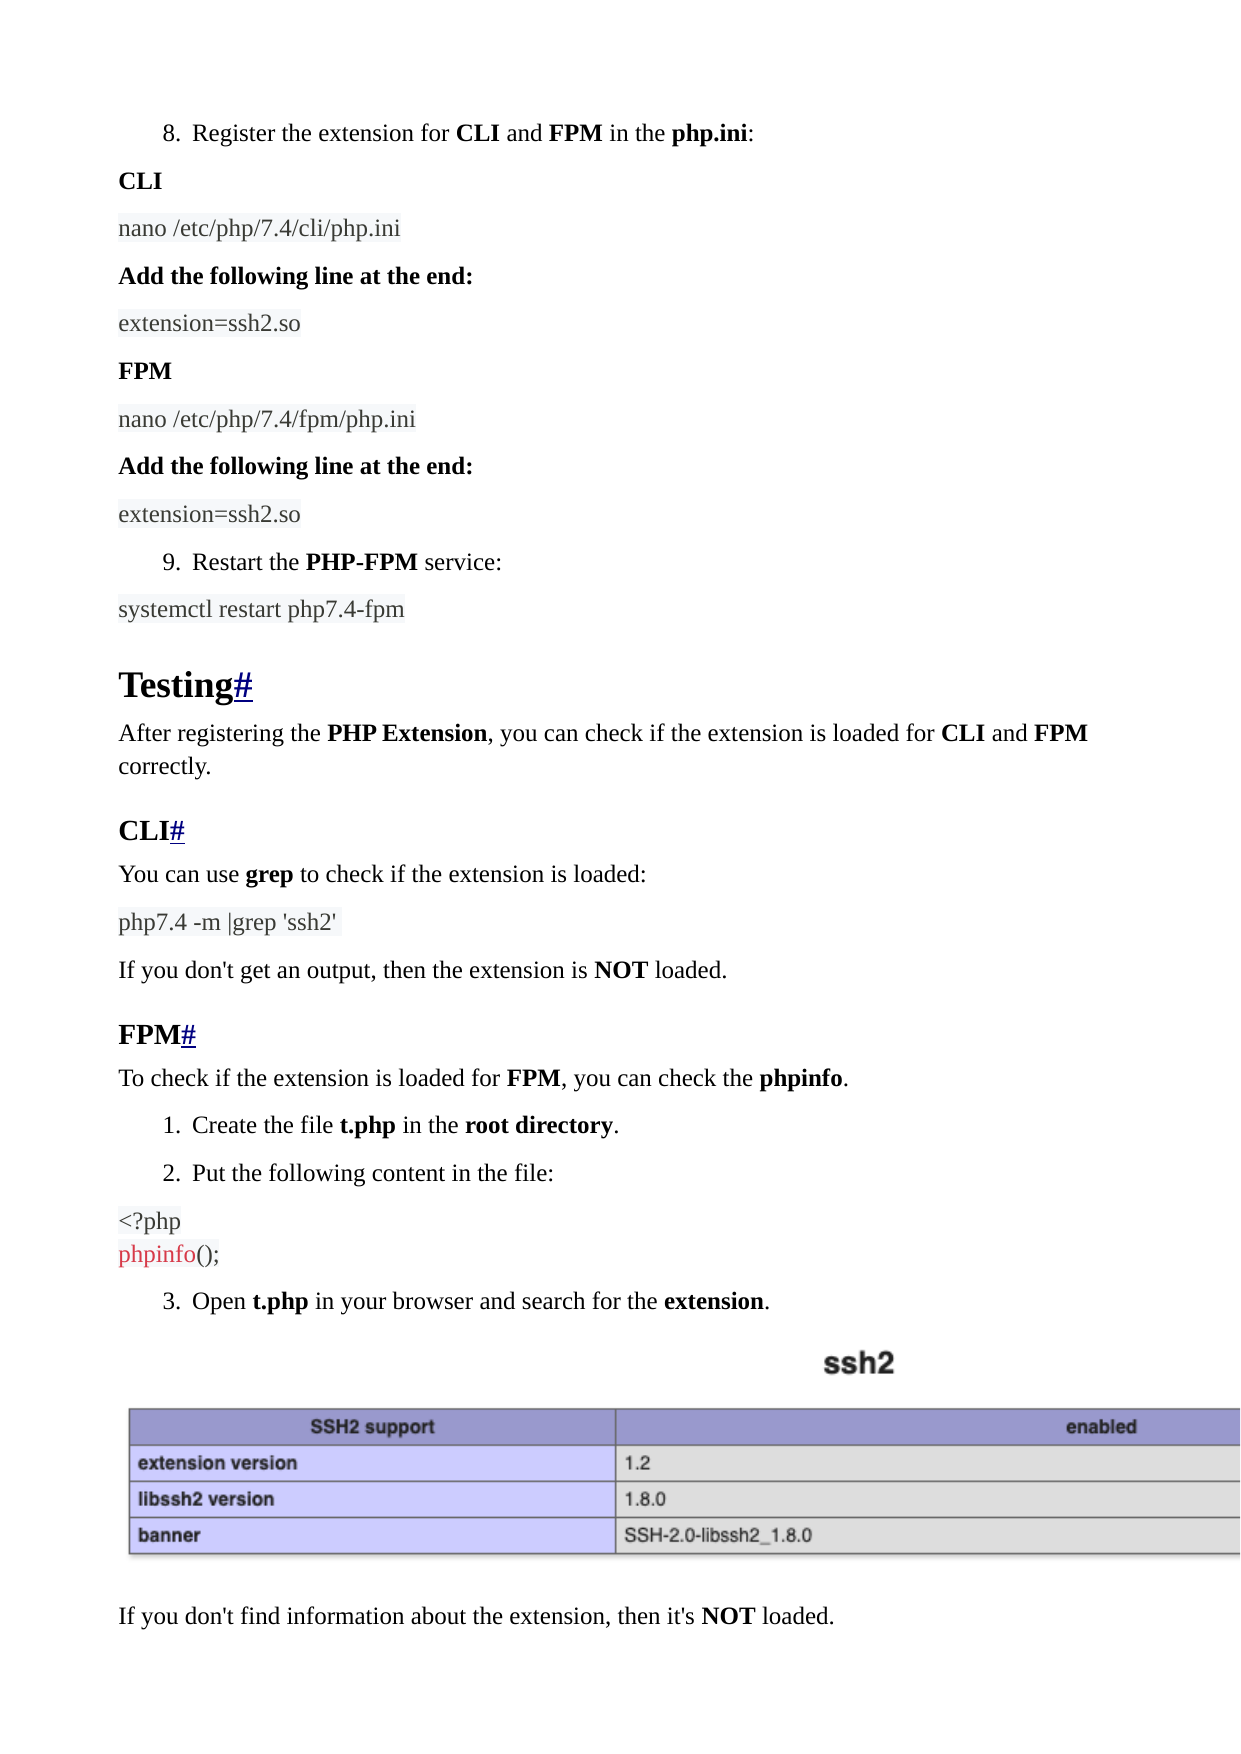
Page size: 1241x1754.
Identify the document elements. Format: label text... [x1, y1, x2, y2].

text CLI [118, 166, 1122, 194]
subtitle FPM# [118, 1017, 1122, 1050]
text extension=ssh2.so [118, 499, 1122, 528]
text To check if the extension is loaded for FPM, you can check the phpinfo. [118, 1063, 1122, 1092]
picture [118, 1333, 1241, 1583]
list Restart the PHP-FPM service: [162, 547, 1122, 575]
text nano /etc/php/7.4/cli/php.ini [118, 213, 1122, 242]
subtitle Testing# [118, 663, 1122, 706]
text php7.4 -m |grep 'ssh2' [118, 907, 1122, 936]
text Add the following line at the end: [118, 451, 1122, 480]
text phpinfo(); [118, 1239, 1122, 1267]
text extension=ssh2.so [118, 308, 1122, 337]
text <?php [118, 1206, 1122, 1234]
text You can use grep to check if the extension is loaded: [118, 859, 1122, 888]
list Register the extension for CLI and FPM in the php.ini: [162, 118, 1122, 147]
text nano /etc/php/7.4/fpm/php.ini [118, 404, 1122, 432]
text Add the following line at the end: [118, 261, 1122, 290]
text FPM [118, 356, 1122, 385]
list Open t.php in your browser and search for the extension. [162, 1286, 1122, 1315]
list Put the following content in the file: [162, 1158, 1122, 1187]
list Create the file t.php in the root directory. [162, 1111, 1122, 1139]
subtitle CLI# [118, 813, 1122, 847]
text If you don't find information about the extension, then it's NOT loaded. [118, 1601, 1122, 1630]
text systemctl restart php7.4-fpm [118, 594, 1122, 623]
text After registering the PHP Extension, you can check if the extension is loaded for CLI and FPM correctly. [118, 718, 1122, 780]
text If you don't get an output, then the extension is NOT loaded. [118, 955, 1122, 983]
